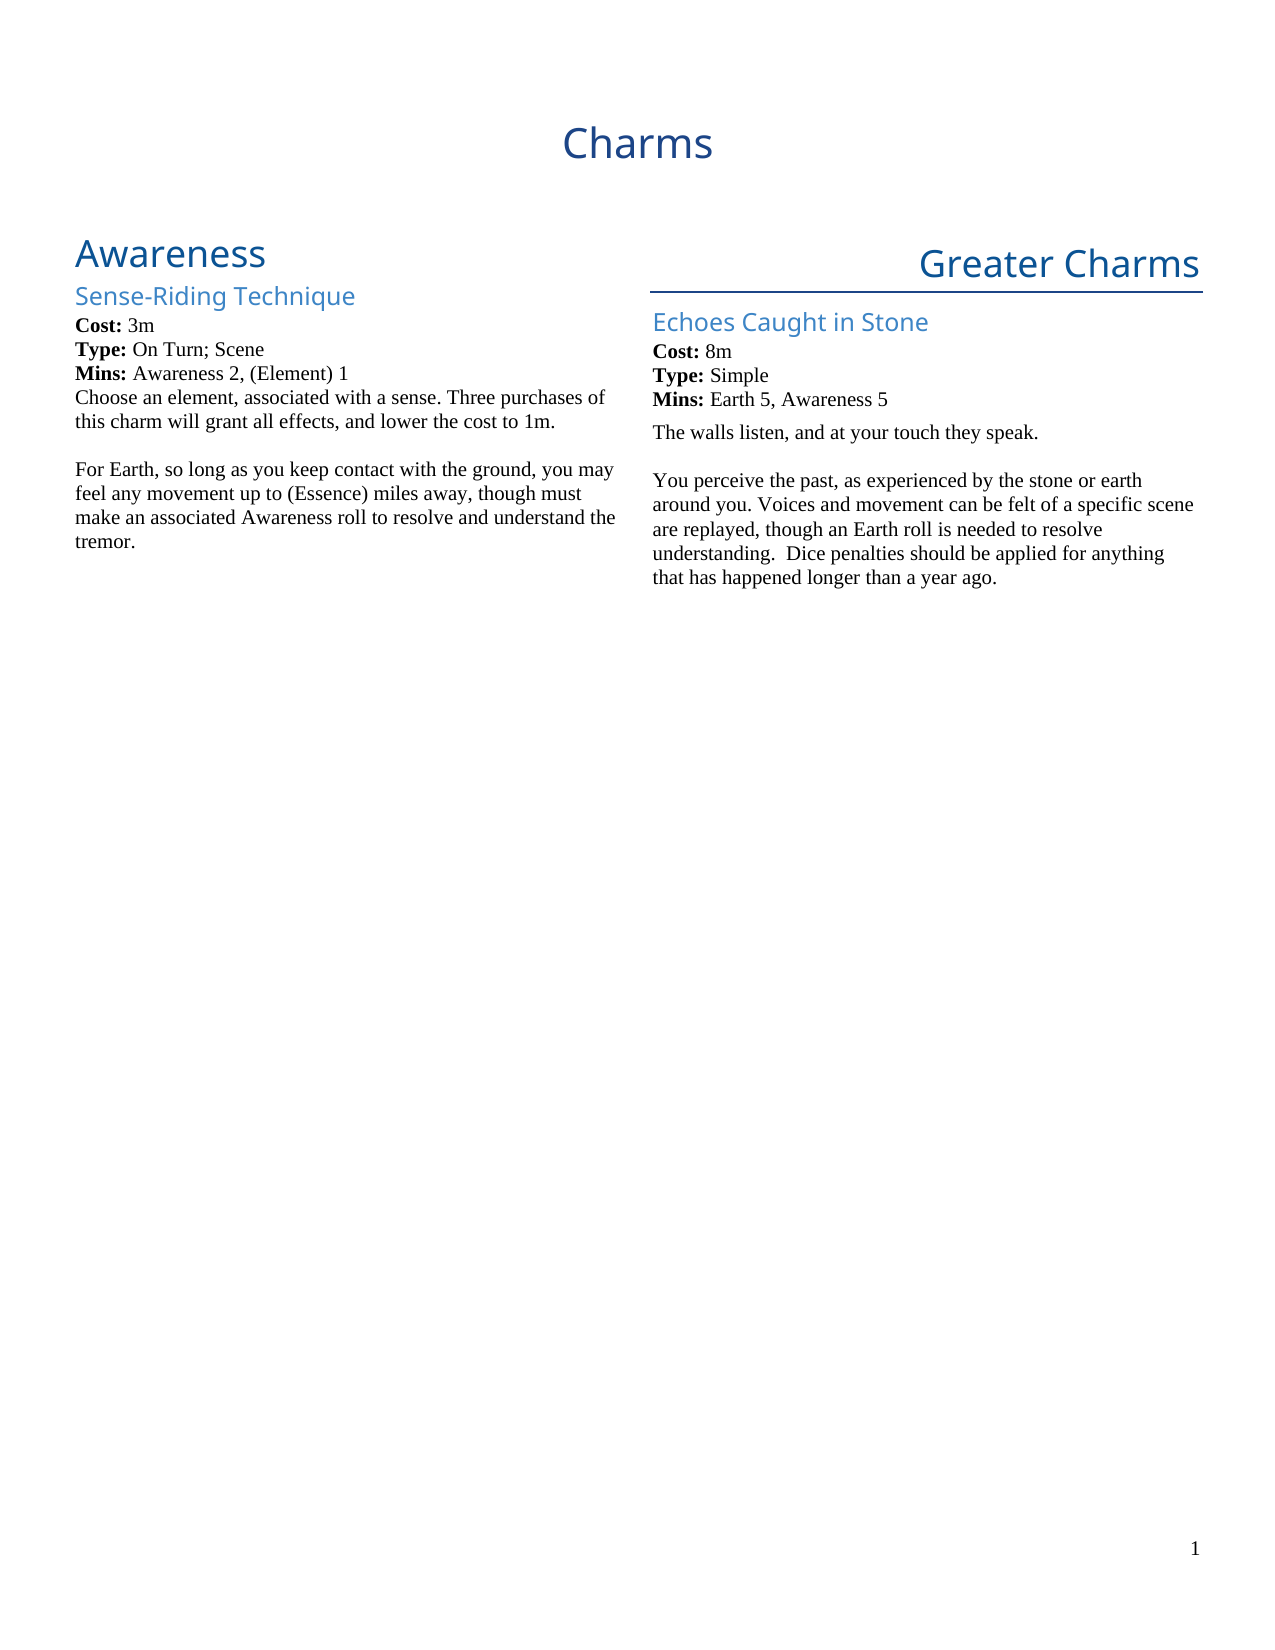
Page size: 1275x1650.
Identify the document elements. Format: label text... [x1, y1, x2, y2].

subtitle Echoes Caught in Stone [652, 305, 1200, 339]
text The walls listen, and at your touch they speak. [652, 420, 1200, 444]
text You perceive the past, as experienced by the stone or earth around you. Voices and movement can be felt of a specific scene are replayed, though an Earth roll is needed to resolve understanding. Dice penalties should be applied for anything that has happened longer than a year ago. [652, 468, 1200, 589]
text Cost: 8m Type: Simple Mins: Earth 5, Awareness 5 [652, 339, 1200, 411]
text Choose an element, associated with a sense. Three purchases of this charm will grant all effects, and lower the cost to 1m. [75, 385, 622, 433]
text For Earth, so long as you keep contact with the ground, you may feel any movement up to (Essence) miles away, though must make an associated Awareness roll to resolve and understand the tremor. [75, 457, 622, 553]
subtitle Sense-Riding Technique [75, 279, 622, 313]
subtitle Greater Charms [649, 234, 1203, 293]
subtitle Charms [75, 114, 1200, 171]
subtitle Awareness [75, 228, 622, 279]
text Cost: 3m Type: On Turn; Scene Mins: Awareness 2, (Element) 1 [75, 313, 622, 385]
